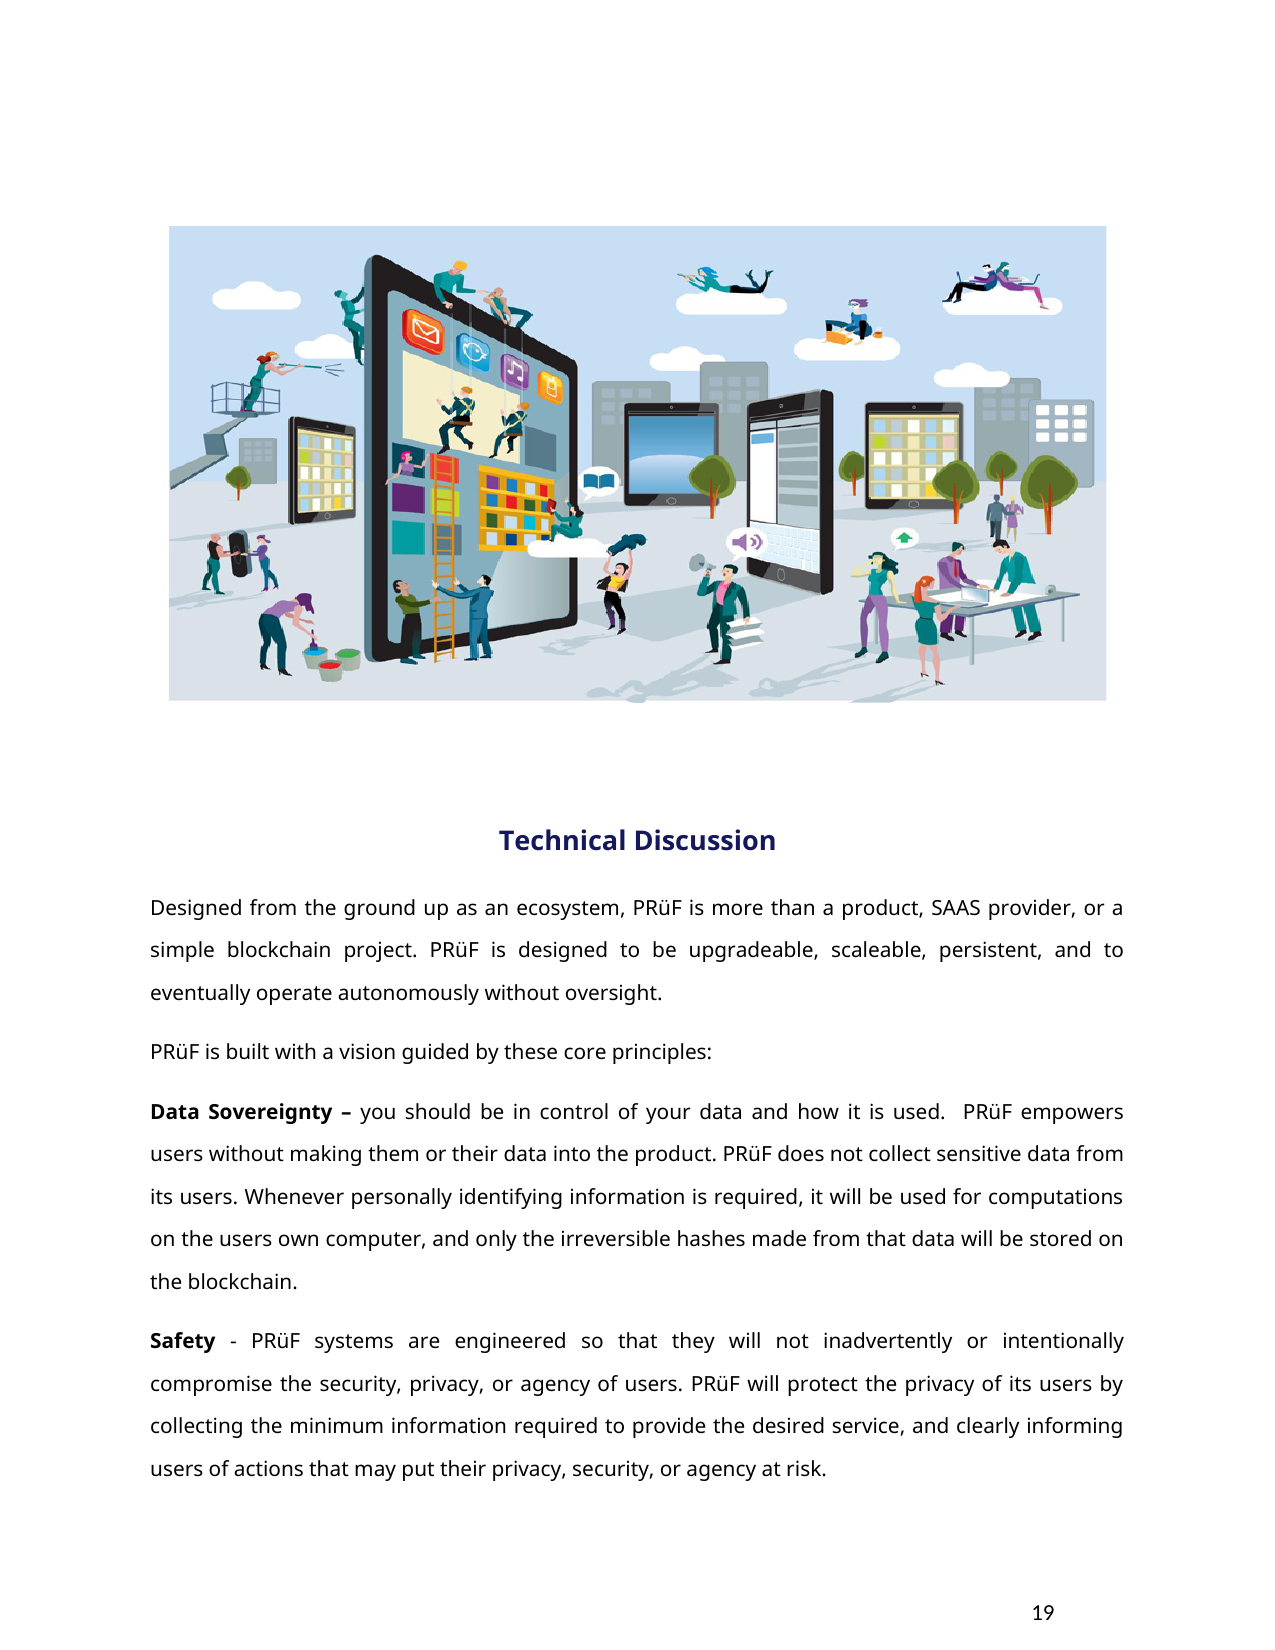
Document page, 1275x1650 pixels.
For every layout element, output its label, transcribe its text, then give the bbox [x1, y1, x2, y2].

subtitle Technical Discussion [150, 821, 1125, 858]
subtitle Designed from the ground up as an ecosystem, PRüF is more than a product, SAAS provider, or a simple blockchain project. PRüF is designed to be upgradeable, scaleable, persistent, and to eventually operate autonomously without oversight. [150, 893, 1125, 1007]
text Data Sovereignty – you should be in control of your data and how it is used. PRüF empowers users without making them or their data into the product. PRüF does not collect sensitive data from its users. Whenever personally identifying information is required, it will be used for computations on the users own computer, and only the irreversible hashes made from that data will be stored on the blockchain. [150, 1097, 1125, 1296]
text Safety - PRüF systems are engineered so that they will not inadvertently or intentionally compromise the security, privacy, or agency of users. PRüF will protect the privacy of its users by collecting the minimum information required to provide the desired service, and clearly informing users of actions that may put their privacy, security, or agency at risk. [150, 1326, 1125, 1483]
text PRüF is built with a vision guided by these core principles: [150, 1037, 1125, 1066]
picture [168, 226, 1107, 703]
